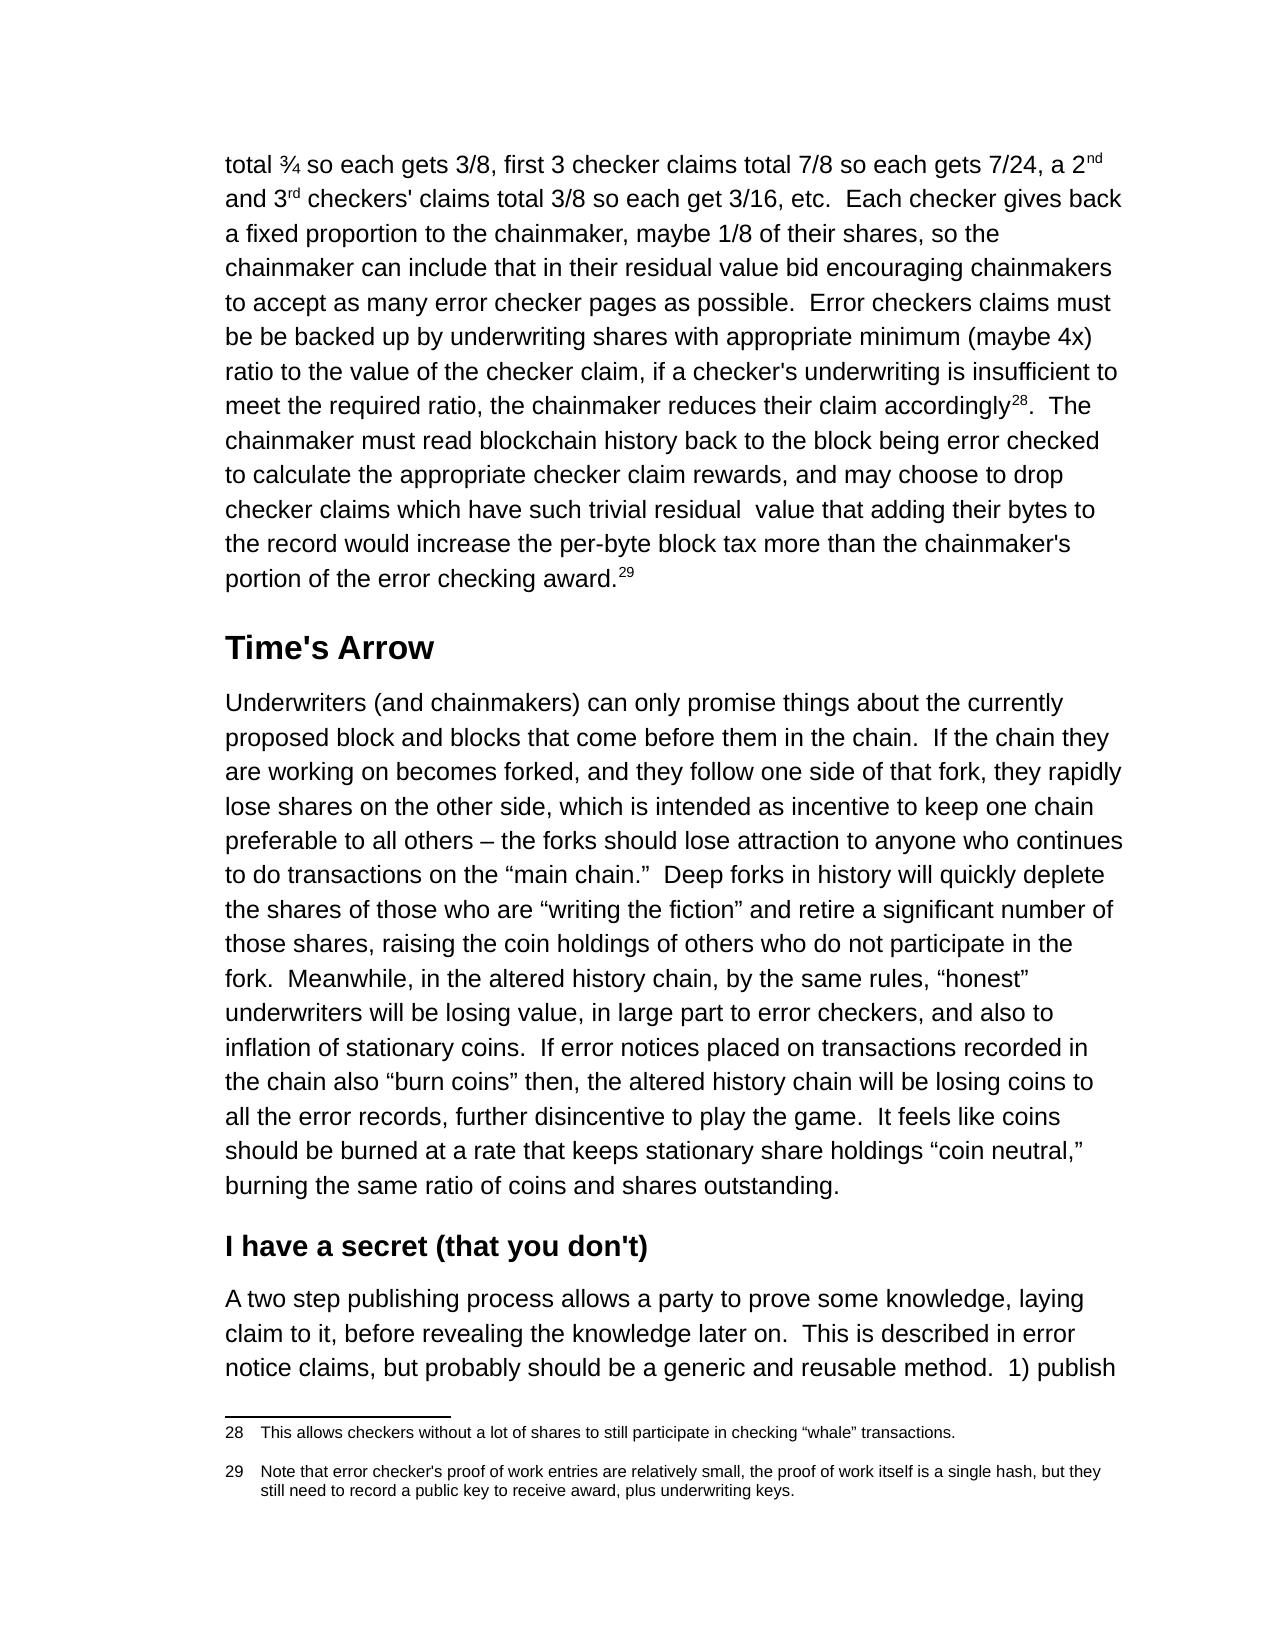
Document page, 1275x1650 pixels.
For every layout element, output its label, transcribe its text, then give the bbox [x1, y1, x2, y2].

text Underwriters (and chainmakers) can only promise things about the currently proposed block and blocks that come before them in the chain. If the chain they are working on becomes forked, and they follow one side of that fork, they rapidly lose shares on the other side, which is intended as incentive to keep one chain preferable to all others – the forks should lose attraction to anyone who continues to do transactions on the “main chain.” Deep forks in history will quickly deplete the shares of those who are “writing the fiction” and retire a significant number of those shares, raising the coin holdings of others who do not participate in the fork. Meanwhile, in the altered history chain, by the same rules, “honest” underwriters will be losing value, in large part to error checkers, and also to inflation of stationary coins. If error notices placed on transactions recorded in the chain also “burn coins” then, the altered history chain will be losing coins to all the error records, further disincentive to play the game. It feels like coins should be burned at a rate that keeps stationary share holdings “coin neutral,” burning the same ratio of coins and shares outstanding. [225, 688, 1125, 1199]
subtitle I have a secret (that you don't) [225, 1229, 1125, 1263]
subtitle Time's Arrow [225, 628, 1125, 667]
text Note that error checker's proof of work entries are relatively small, the proof of work itself is a single hash, but they still need to record a public key to receive award, plus underwriting keys. [225, 1462, 1125, 1500]
text This allows checkers without a lot of shares to still participate in checking “whale” transactions. [225, 1423, 1125, 1442]
text A two step publishing process allows a party to prove some knowledge, laying claim to it, before revealing the knowledge later on. This is described in error notice claims, but probably should be a generic and reusable method. 1) publish [225, 1284, 1125, 1382]
text total ¾ so each gets 3/8, first 3 checker claims total 7/8 so each gets 7/24, a 2nd and 3rd checkers' claims total 3/8 so each get 3/16, etc. Each checker gives back a fixed proportion to the chainmaker, maybe 1/8 of their shares, so the chainmaker can include that in their residual value bid encouraging chainmakers to accept as many error checker pages as possible. Error checkers claims must be be backed up by underwriting shares with appropriate minimum (maybe 4x) ratio to the value of the checker claim, if a checker's underwriting is insufficient to meet the required ratio, the chainmaker reduces their claim accordingly. The chainmaker must read blockchain history back to the block being error checked to calculate the appropriate checker claim rewards, and may choose to drop checker claims which have such trivial residual value that adding their bytes to the record would increase the per-byte block tax more than the chainmaker's portion of the error checking award. [225, 150, 1125, 592]
